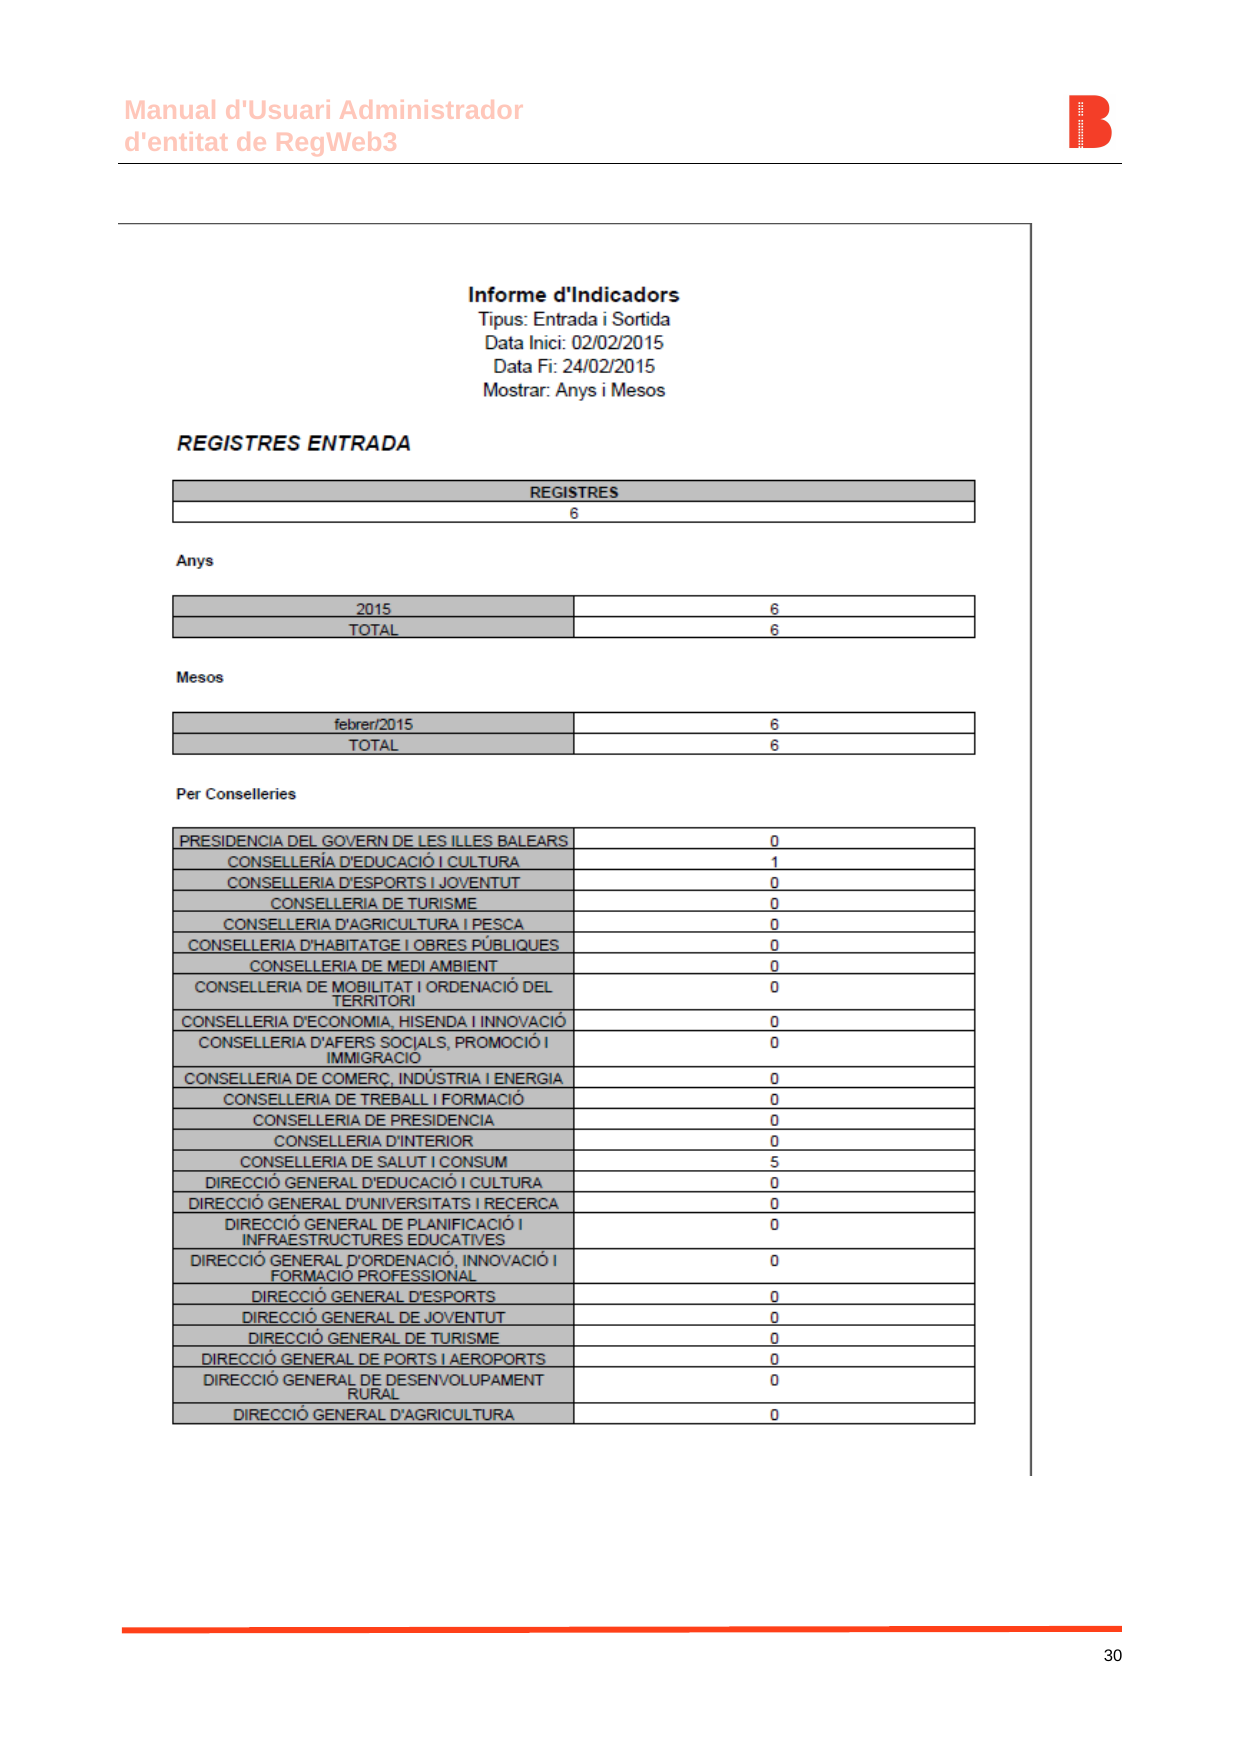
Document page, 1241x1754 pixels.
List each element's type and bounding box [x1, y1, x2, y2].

picture [118, 223, 1033, 1476]
picture [1063, 94, 1117, 150]
